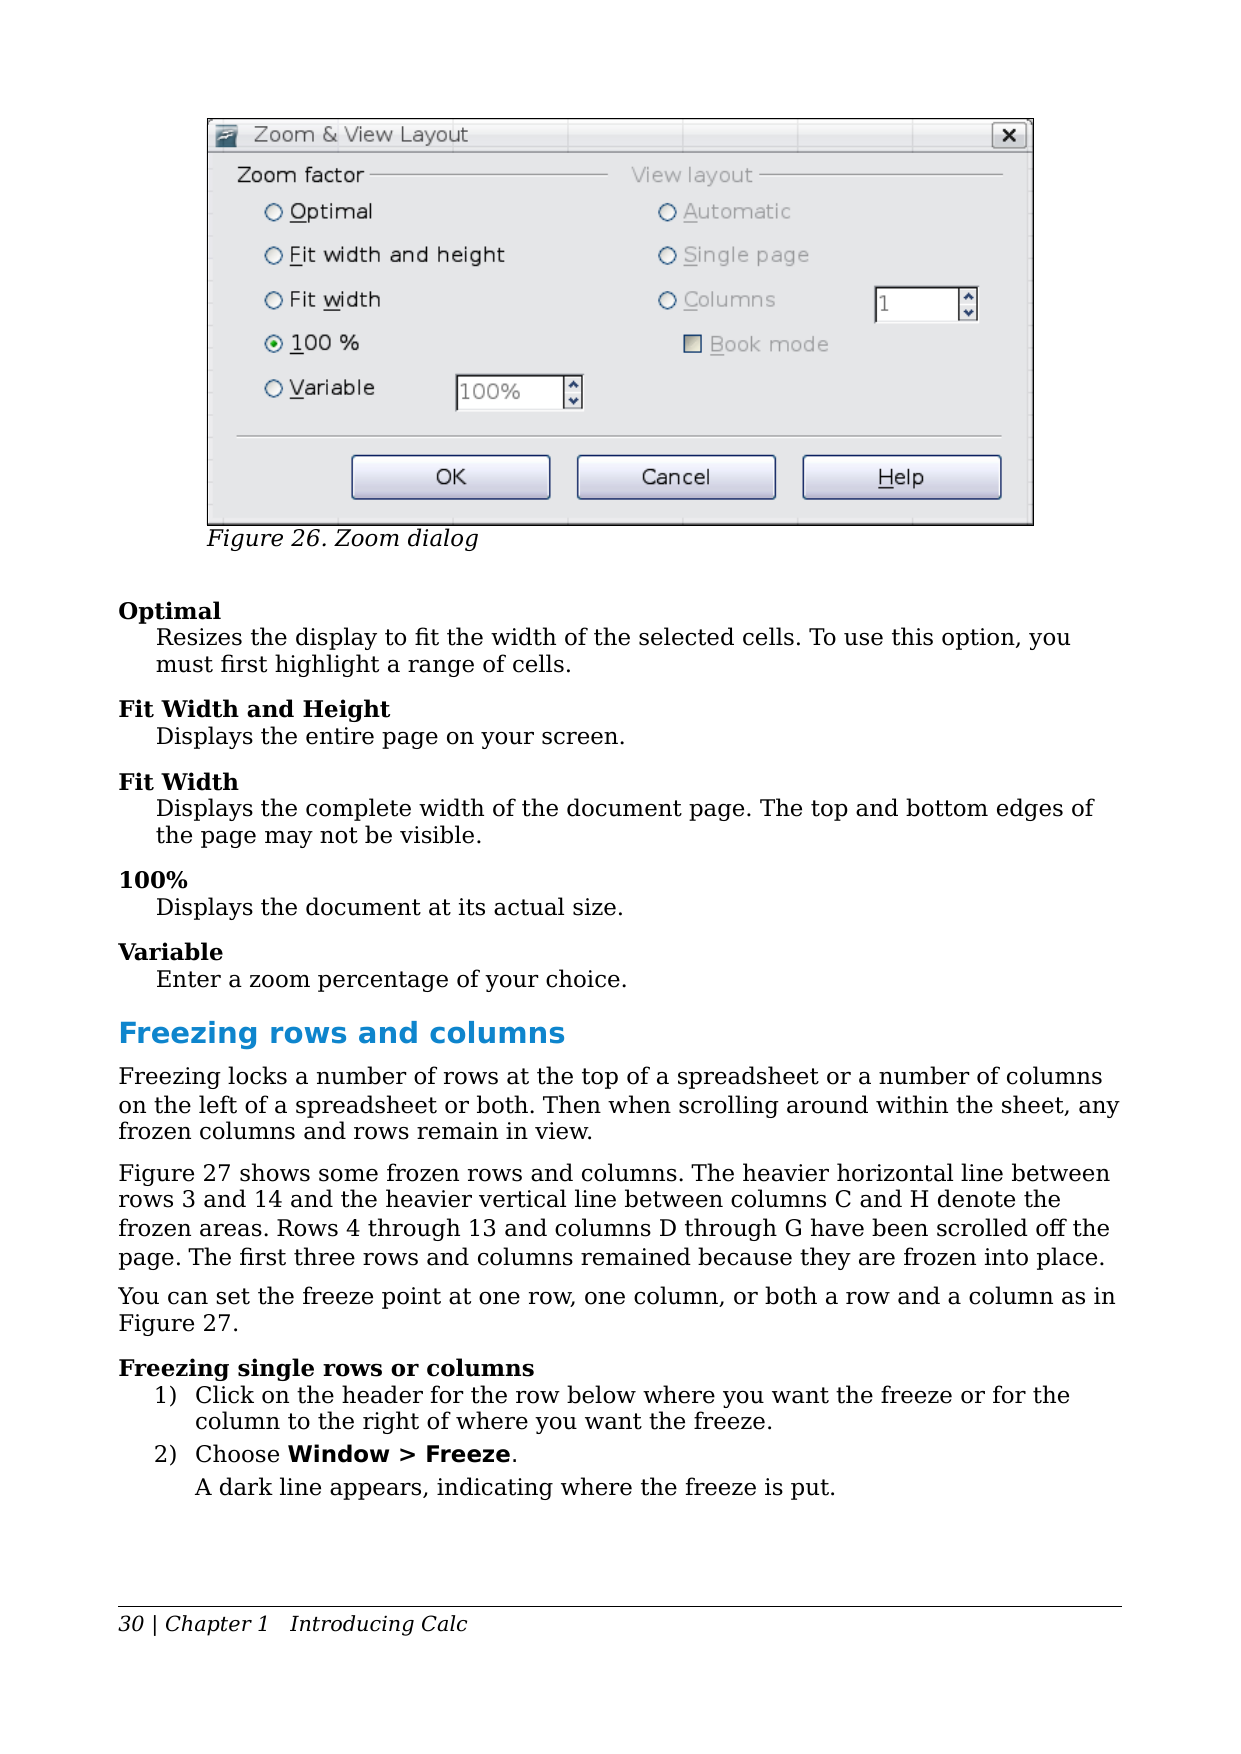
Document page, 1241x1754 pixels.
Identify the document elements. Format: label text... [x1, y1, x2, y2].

text Freezing single rows or columns [118, 1355, 1122, 1382]
text Fit Width and Height [118, 696, 1122, 723]
text Displays the document at its actual size. [156, 894, 1122, 921]
text Enter a zoom percentage of your choice. [156, 966, 1122, 992]
text Displays the entire page on your screen. [156, 723, 1122, 750]
text You can set the freeze point at one row, one column, or both a row and a column as in Figure 27. [118, 1283, 1122, 1336]
picture [208, 119, 1033, 525]
text 100% [118, 867, 1122, 894]
list A dark line appears, indicating where the freeze is put. [195, 1474, 1122, 1501]
text Freezing locks a number of rows at the top of a spreadsheet or a number of columns on the left of a spreadsheet or both. Then when scrolling around within the sheet, any frozen columns and rows remain in view. [118, 1063, 1122, 1145]
text Figure 27 shows some frozen rows and columns. The heavier horizontal line between rows 3 and 14 and the heavier vertical line between columns C and H denote the frozen areas. Rows 4 through 13 and columns D through G have been scrolled off the page. The first three rows and columns remained because they are frozen into place. [118, 1158, 1122, 1271]
list Click on the header for the row below where you want the freeze or for the column to the right of where you want the freeze. [177, 1382, 1122, 1435]
text Optimal [118, 598, 1122, 624]
subtitle Freezing rows and columns [118, 1017, 1122, 1051]
text Variable [118, 939, 1122, 966]
text Figure 26. Zoom dialog [207, 526, 1033, 552]
text Fit Width [118, 768, 1122, 795]
text Resizes the display to fit the width of the selected cells. To use this option, you must first highlight a range of cells. [156, 624, 1122, 678]
text Displays the complete width of the document page. The top and bottom edges of the page may not be visible. [156, 795, 1122, 848]
list Choose Window > Freeze. [177, 1441, 1122, 1468]
